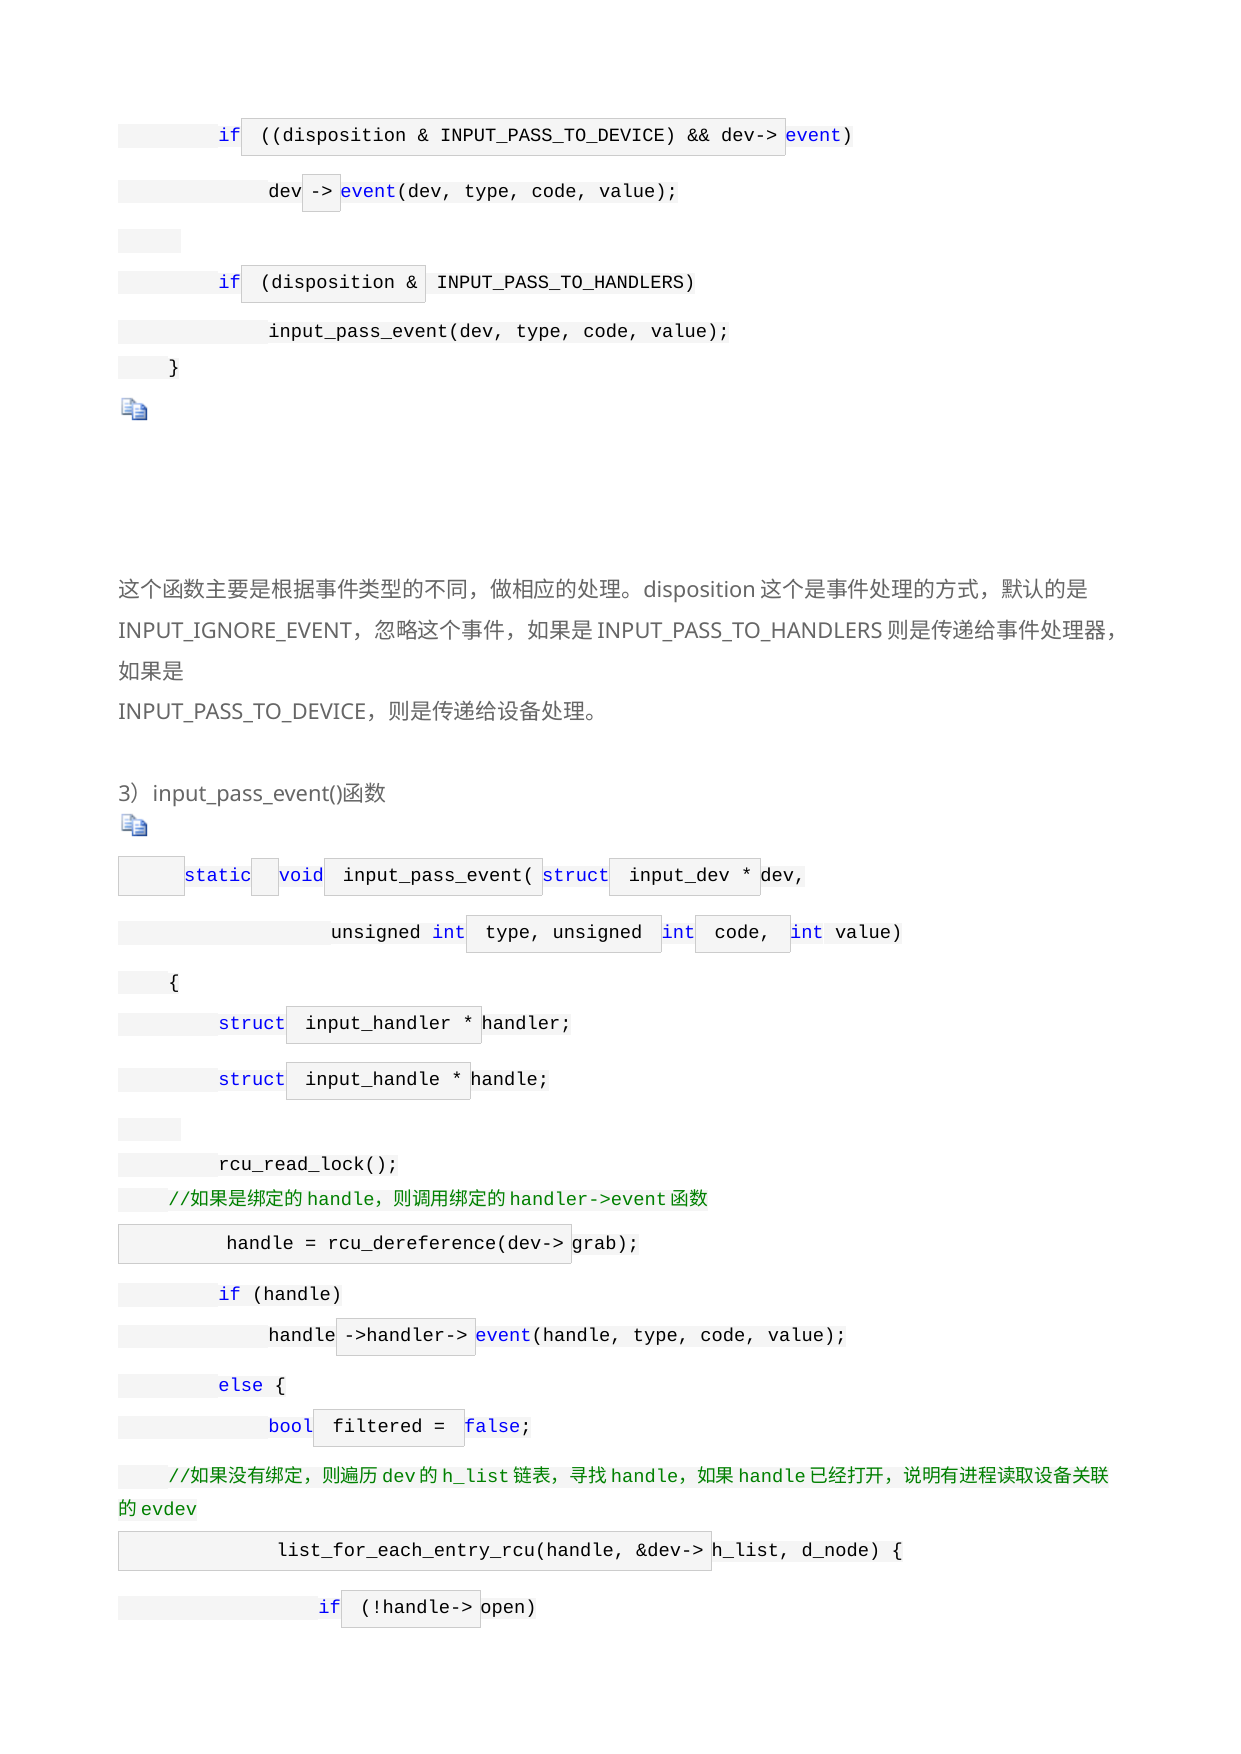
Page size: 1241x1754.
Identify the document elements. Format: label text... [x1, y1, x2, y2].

text handle; [471, 1062, 1122, 1099]
text event(handle, type, code, value); [476, 1318, 1122, 1355]
text if [118, 265, 241, 302]
text struct [118, 1006, 286, 1043]
text type, unsigned [467, 916, 661, 952]
text (!handle-> [342, 1591, 480, 1627]
text INPUT_PASS_TO_HANDLERS) [426, 265, 1122, 302]
text > [303, 175, 340, 211]
text (disposition & [242, 266, 425, 302]
picture [118, 807, 153, 842]
text struct [118, 1062, 286, 1099]
text code, [696, 916, 790, 952]
text input_handler * [287, 1007, 481, 1043]
text static void input_pass_event(struct input_dev *dev, [185, 856, 1122, 896]
text input_pass_event(dev, type, code, value); [118, 320, 1122, 344]
text [119, 857, 184, 895]
text open) [481, 1590, 1122, 1627]
text 这个函数主要是根据事件类型的不同，做相应的处理。disposition这个是事件处理的方式，默认的是 INPUT_IGNORE_EVENT，忽略这个事件，如果是INPUT_PASS_TO_HANDLERS则是传递给事件处理器，如果是 INPUT_PASS_TO_DEVICE，则是传递给设备处理。 3）input_pass_event()函数 [118, 523, 1122, 807]
text if [118, 118, 241, 155]
text handler; [482, 1006, 1122, 1043]
text } [118, 356, 1122, 379]
text rcu_read_lock(); [118, 1153, 1122, 1177]
text event(dev, type, code, value); [341, 174, 1122, 211]
text //如果是绑定的handle，则调用绑定的handler->event函数 [118, 1188, 1122, 1212]
text int value) [791, 915, 1122, 952]
text unsigned int [118, 915, 466, 952]
text bool [118, 1409, 313, 1446]
text filtered = [314, 1410, 464, 1446]
text event) [786, 118, 1122, 155]
text dev- [118, 174, 302, 211]
text list_for_each_entry_rcu(handle, &dev-> [119, 1532, 711, 1570]
text handle = rcu_dereference(dev-> [119, 1225, 571, 1263]
text >handler-> [337, 1319, 475, 1355]
text if [118, 1590, 341, 1627]
text int [662, 915, 695, 952]
text if (handle) [118, 1283, 1122, 1307]
picture [118, 391, 153, 426]
text ((disposition & INPUT_PASS_TO_DEVICE) && dev-> [242, 119, 785, 155]
text input_handle * [287, 1063, 470, 1099]
text { [118, 971, 1122, 994]
text else { [118, 1374, 1122, 1398]
text h_list, d_node) { [712, 1531, 1122, 1571]
text handle- [118, 1318, 336, 1355]
text false; [465, 1409, 1122, 1446]
text //如果没有绑定，则遍历dev的h_list链表，寻找handle，如果handle已经打开，说明有进程读取设备关联的evdev [118, 1465, 1122, 1521]
text grab); [572, 1224, 1122, 1263]
